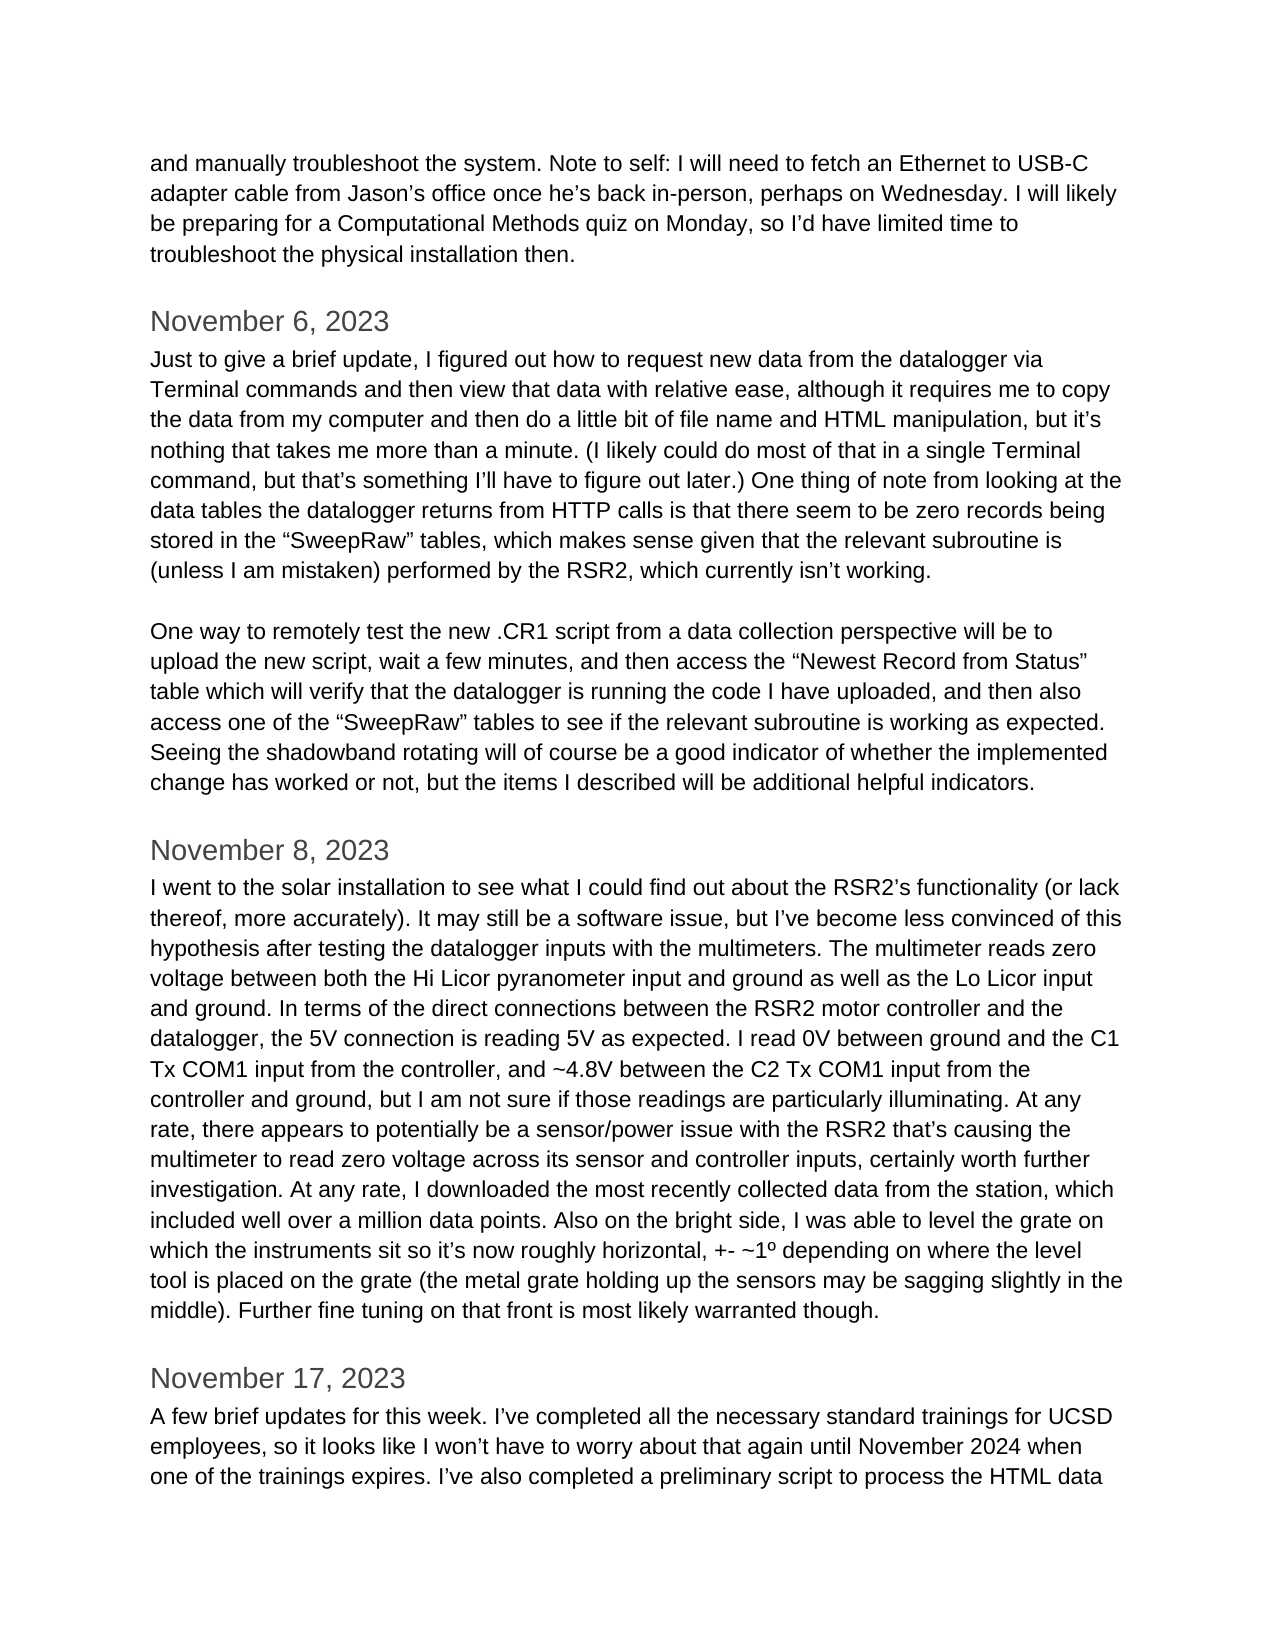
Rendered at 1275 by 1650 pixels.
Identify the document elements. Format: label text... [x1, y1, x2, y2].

text I went to the solar installation to see what I could find out about the RSR2’s functionality (or lack thereof, more accurately). It may still be a software issue, but I’ve become less convinced of this hypothesis after testing the datalogger inputs with the multimeters. The multimeter reads zero voltage between both the Hi Licor pyranometer input and ground as well as the Lo Licor input and ground. In terms of the direct connections between the RSR2 motor controller and the datalogger, the 5V connection is reading 5V as expected. I read 0V between ground and the C1 Tx COM1 input from the controller, and ~4.8V between the C2 Tx COM1 input from the controller and ground, but I am not sure if those readings are particularly illuminating. At any rate, there appears to potentially be a sensor/power issue with the RSR2 that’s causing the multimeter to read zero voltage across its sensor and controller inputs, certainly worth further investigation. At any rate, I downloaded the most recently collected data from the station, which included well over a million data points. Also on the bright side, I was able to level the grate on which the instruments sit so it’s now roughly horizontal, +- ~1º depending on where the level tool is placed on the grate (the metal grate holding up the sensors may be sagging slightly in the middle). Further fine tuning on that front is most likely warranted though. [150, 874, 1125, 1324]
subtitle November 8, 2023 [150, 832, 1125, 866]
subtitle November 6, 2023 [150, 304, 1125, 338]
text Just to give a brief update, I figured out how to request new data from the datalogger via Terminal commands and then view that data with relative ease, although it requires me to copy the data from my computer and then do a little bit of file name and HTML manipulation, but it’s nothing that takes me more than a minute. (I likely could do most of that in a single Terminal command, but that’s something I’ll have to figure out later.) One thing of note from looking at the data tables the datalogger returns from HTTP calls is that there seem to be zero records being stored in the “SweepRaw” tables, which makes sense given that the relevant subroutine is (unless I am mistaken) performed by the RSR2, which currently isn’t working. [150, 346, 1125, 584]
text A few brief updates for this week. I’ve completed all the necessary standard trainings for UCSD employees, so it looks like I won’t have to worry about that again until November 2024 when one of the trainings expires. I’ve also completed a preliminary script to process the HTML data [150, 1403, 1125, 1489]
text One way to remotely test the new .CR1 script from a data collection perspective will be to upload the new script, wait a few minutes, and then access the “Newest Record from Status” table which will verify that the datalogger is running the code I have uploaded, and then also access one of the “SweepRaw” tables to see if the relevant subroutine is working as expected. Seeing the shadowband rotating will of course be a good indicator of whether the implemented change has worked or not, but the items I described will be additional helpful indicators. [150, 618, 1125, 795]
text and manually troubleshoot the system. Note to self: I will need to fetch an Ethernet to USB-C adapter cable from Jason’s office once he’s back in-person, perhaps on Wednesday. I will likely be preparing for a Computational Methods quiz on Monday, so I’d have limited time to troubleshoot the physical installation then. [150, 150, 1125, 267]
subtitle November 17, 2023 [150, 1361, 1125, 1394]
